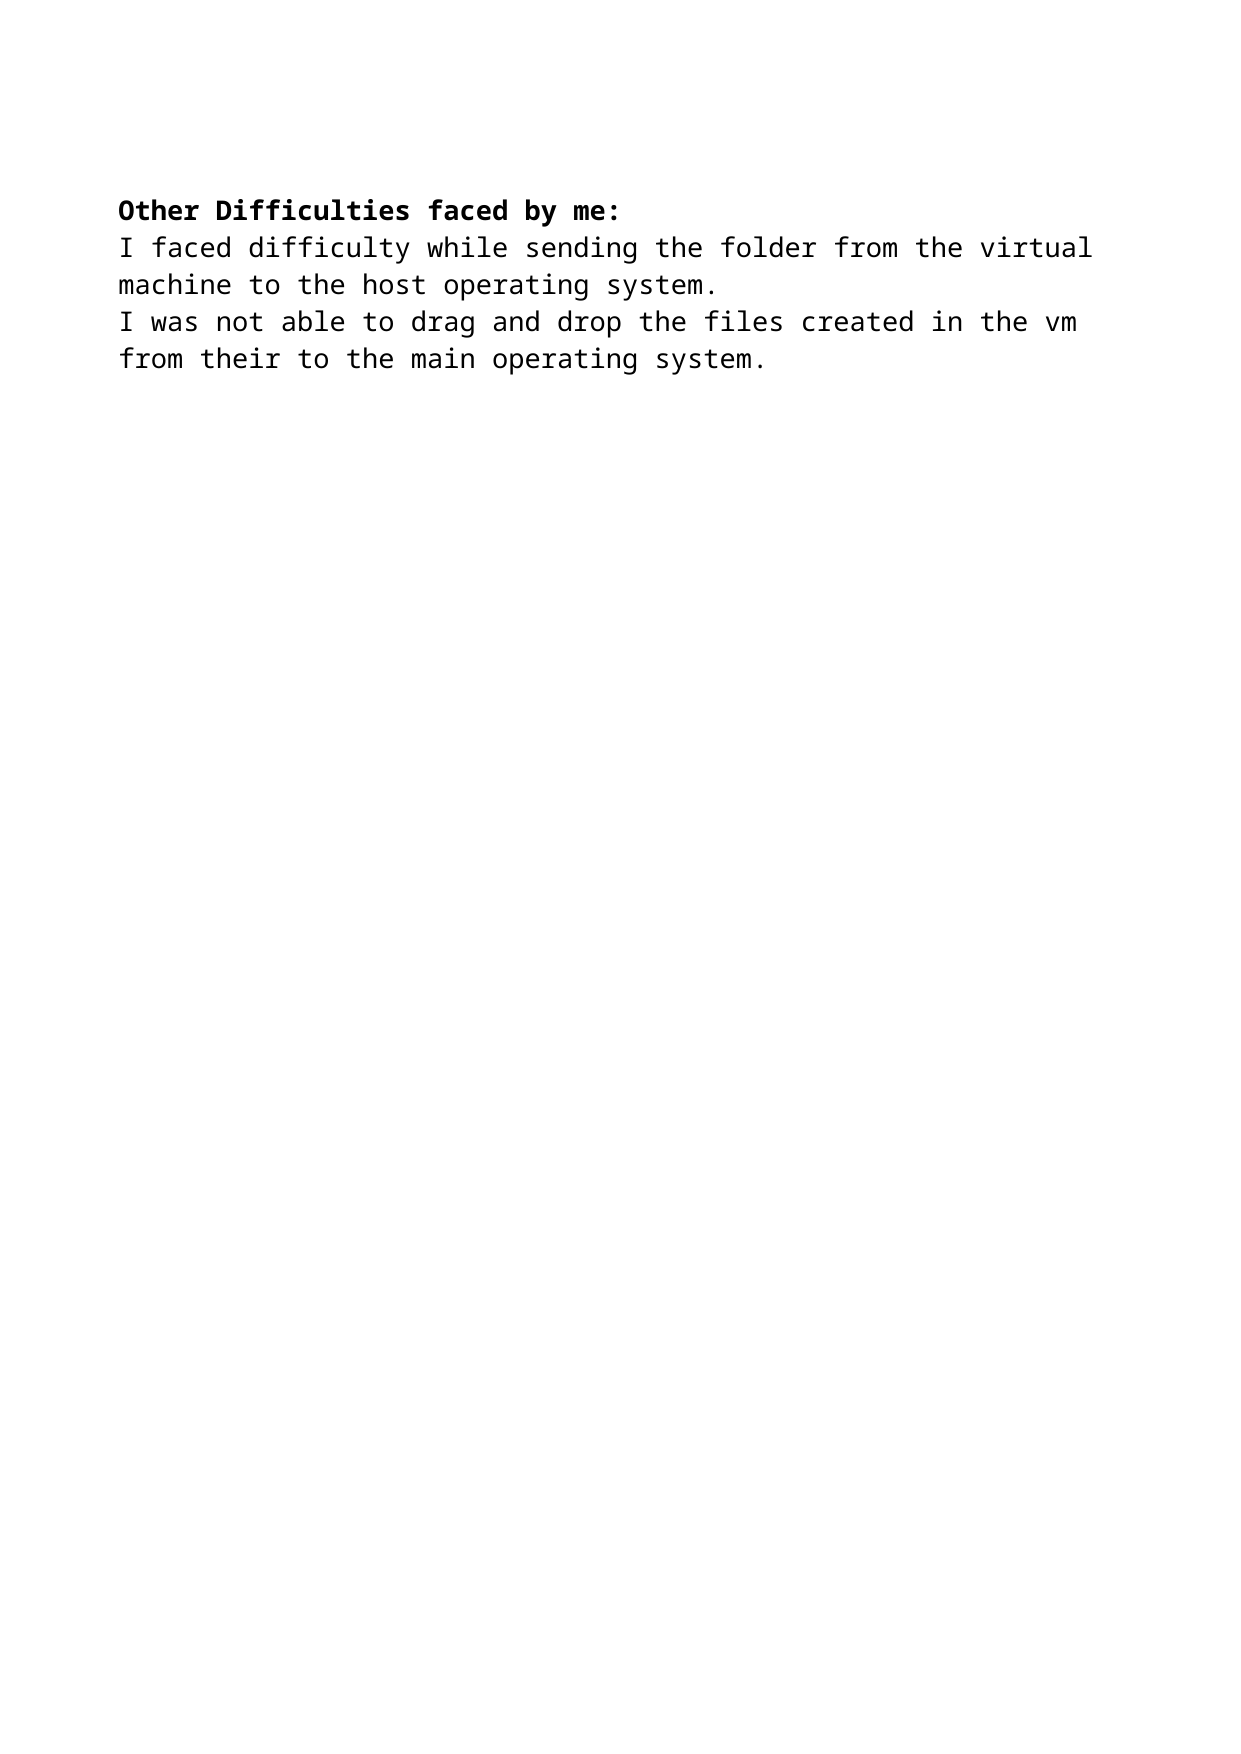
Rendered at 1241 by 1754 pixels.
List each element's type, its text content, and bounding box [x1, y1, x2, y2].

text I was not able to drag and drop the files created in the vm from their to the main operating system. [118, 302, 1122, 376]
text Other Difficulties faced by me: [118, 192, 1122, 229]
text I faced difficulty while sending the folder from the virtual machine to the host operating system. [118, 229, 1122, 302]
